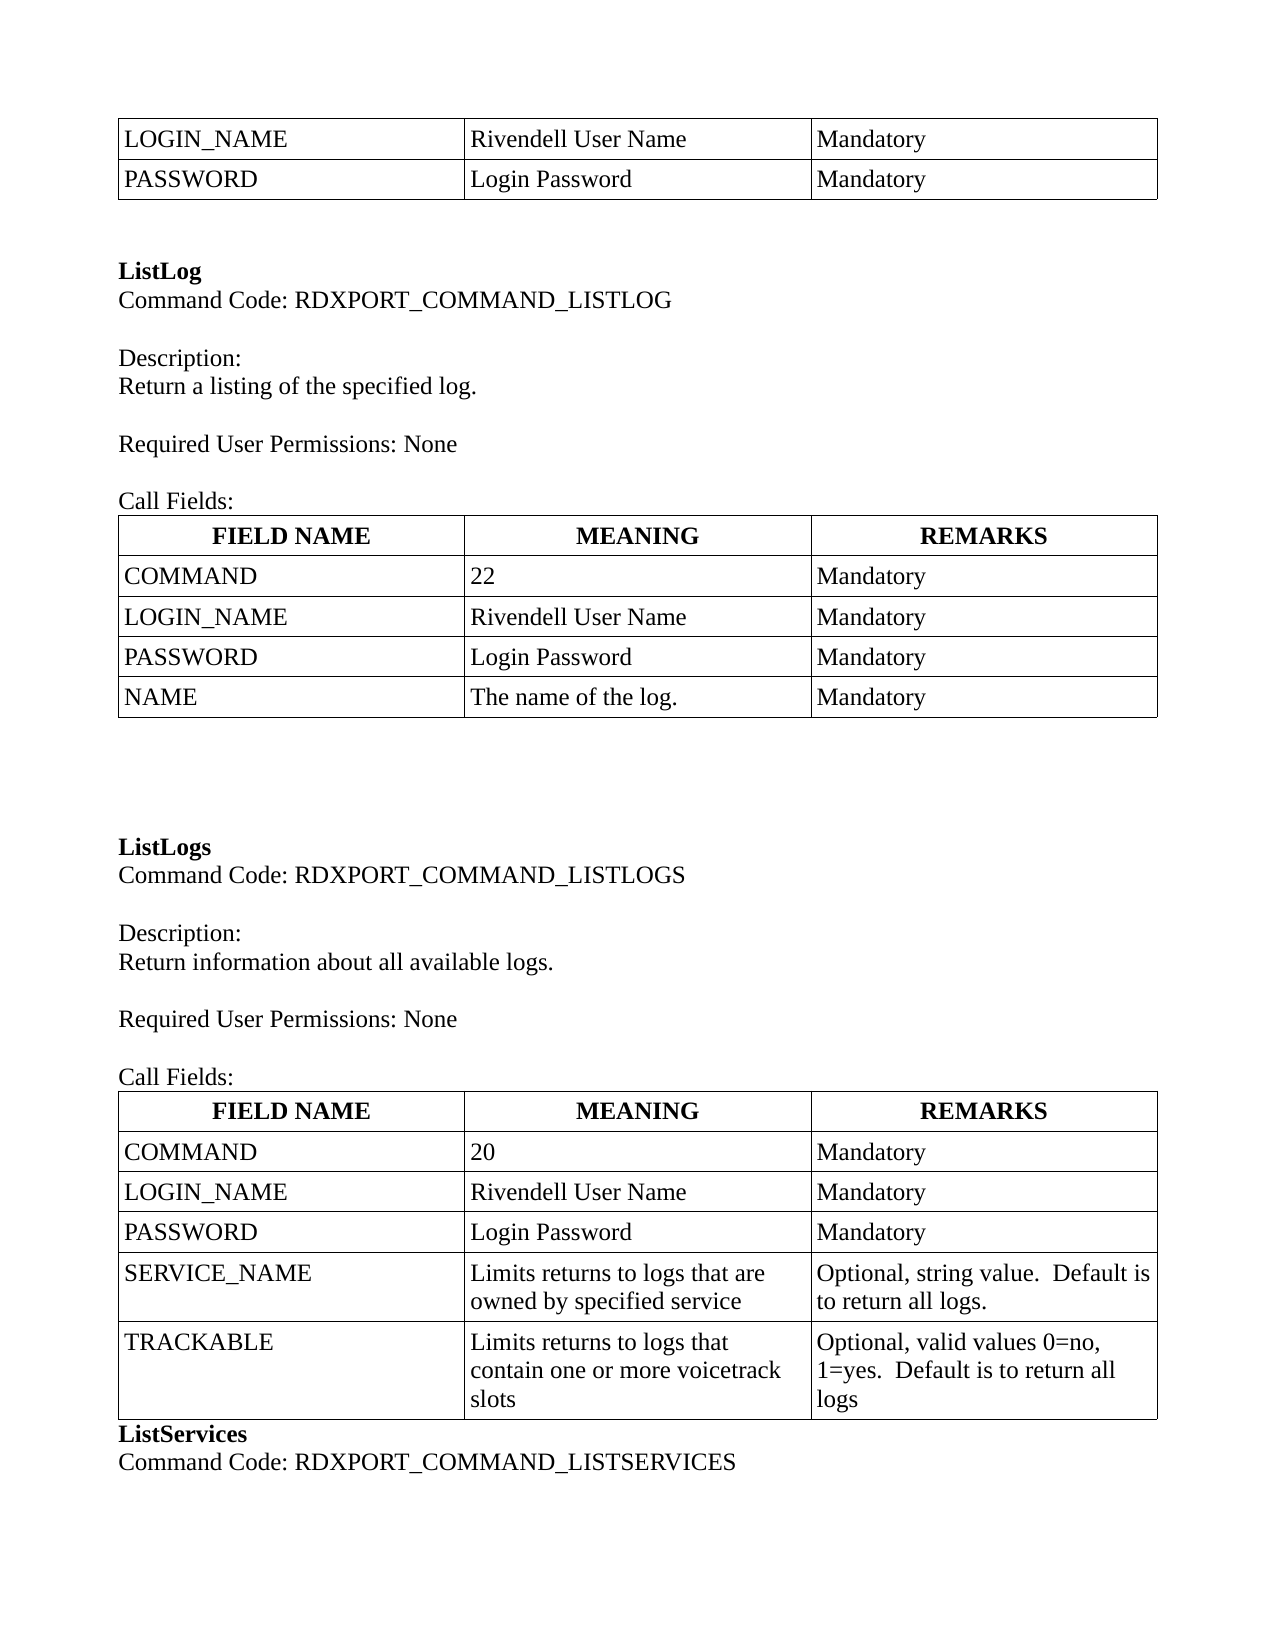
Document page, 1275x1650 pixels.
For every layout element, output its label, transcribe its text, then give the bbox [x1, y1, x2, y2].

text Call Fields: [118, 486, 1157, 515]
table_cell COMMAND [119, 1132, 464, 1171]
table_cell Rivendell User Name [465, 597, 811, 636]
table_cell Mandatory [812, 556, 1157, 596]
table_cell PASSWORD [119, 160, 464, 199]
text Description: [118, 918, 1157, 947]
table_cell SERVICE_NAME [119, 1253, 464, 1321]
table_cell Login Password [465, 637, 811, 676]
text Call Fields: [118, 1062, 1157, 1091]
table_cell Mandatory [812, 637, 1157, 676]
table_header MEANING [465, 516, 811, 555]
table_cell Limits returns to logs that are owned by specified service [465, 1253, 811, 1321]
table_cell Mandatory [812, 677, 1157, 717]
table_header REMARKS [812, 1092, 1157, 1131]
text Return information about all available logs. [118, 947, 1157, 976]
table_cell Mandatory [812, 119, 1157, 158]
table_cell LOGIN_NAME [119, 1172, 464, 1211]
text Required User Permissions: None [118, 1004, 1157, 1033]
table_cell PASSWORD [119, 1212, 464, 1252]
text Command Code: RDXPORT_COMMAND_LISTSERVICES [118, 1447, 1157, 1476]
text Description: [118, 343, 1157, 371]
table_cell The name of the log. [465, 677, 811, 717]
table_cell Login Password [465, 1212, 811, 1252]
table_cell Rivendell User Name [465, 119, 811, 158]
table_cell 22 [465, 556, 811, 596]
text Command Code: RDXPORT_COMMAND_LISTLOG [118, 285, 1157, 314]
table_cell Optional, valid values 0=no, 1=yes. Default is to return all logs [812, 1322, 1157, 1419]
table_cell Mandatory [812, 1132, 1157, 1171]
table_header FIELD NAME [119, 1092, 464, 1131]
table_cell Mandatory [812, 1212, 1157, 1252]
table_cell Rivendell User Name [465, 1172, 811, 1211]
table_cell TRACKABLE [119, 1322, 464, 1419]
table_header REMARKS [812, 516, 1157, 555]
table_header MEANING [465, 1092, 811, 1131]
table_cell Login Password [465, 160, 811, 199]
text ListLogs [118, 832, 1157, 861]
text ListServices [118, 1420, 1157, 1447]
text Return a listing of the specified log. [118, 371, 1157, 400]
table_cell Mandatory [812, 1172, 1157, 1211]
table_cell NAME [119, 677, 464, 717]
table_cell Limits returns to logs that contain one or more voicetrack slots [465, 1322, 811, 1419]
table_cell PASSWORD [119, 637, 464, 676]
table_cell LOGIN_NAME [119, 597, 464, 636]
table_cell Mandatory [812, 160, 1157, 199]
table_cell LOGIN_NAME [119, 119, 464, 158]
text ListLog [118, 256, 1157, 285]
table_cell COMMAND [119, 556, 464, 596]
table_cell 20 [465, 1132, 811, 1171]
table_cell Mandatory [812, 597, 1157, 636]
table_cell Optional, string value. Default is to return all logs. [812, 1253, 1157, 1321]
table_header FIELD NAME [119, 516, 464, 555]
text Command Code: RDXPORT_COMMAND_LISTLOGS [118, 861, 1157, 889]
text Required User Permissions: None [118, 429, 1157, 458]
